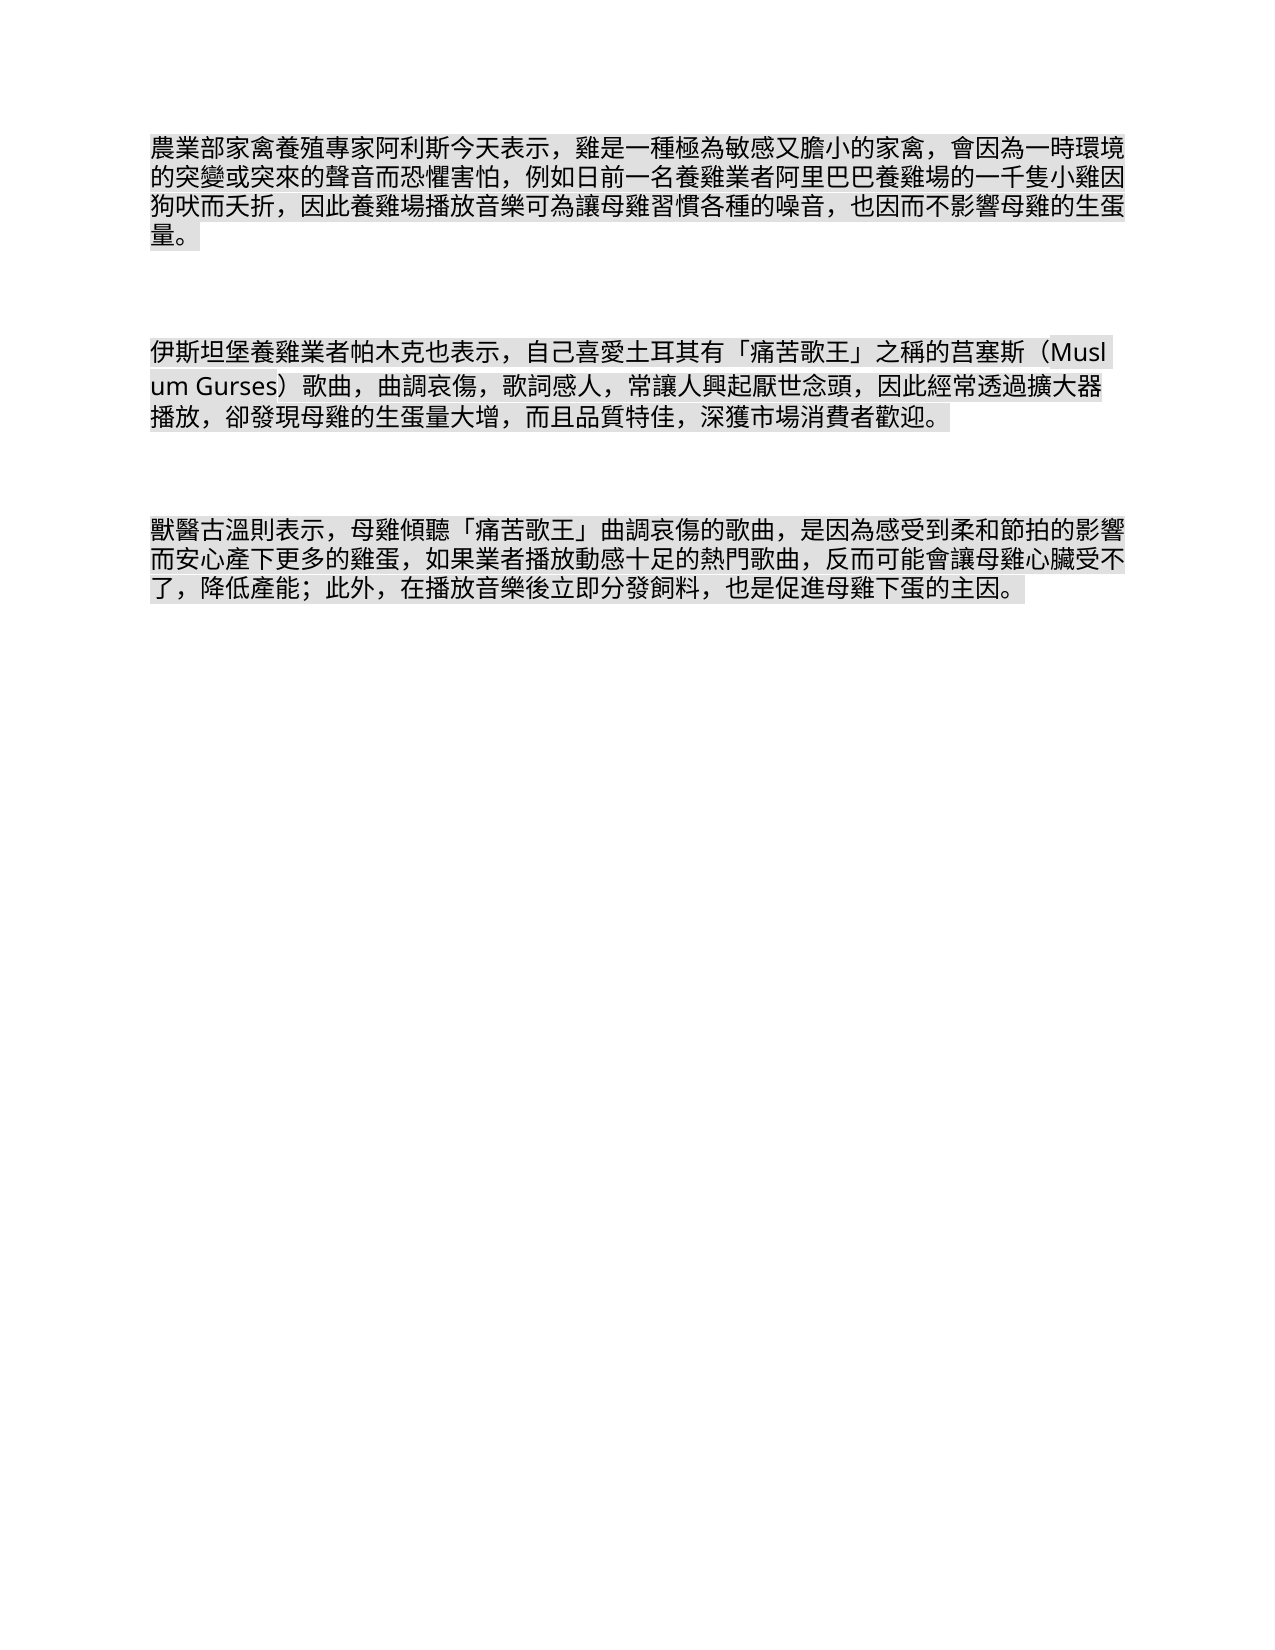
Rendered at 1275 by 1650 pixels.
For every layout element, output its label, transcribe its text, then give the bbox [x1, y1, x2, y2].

text 獸醫古溫則表示，母雞傾聽「痛苦歌王」曲調哀傷的歌曲，是因為感受到柔和節拍的影響而安心產下更多的雞蛋，如果業者播放動感十足的熱門歌曲，反而可能會讓母雞心臟受不了，降低產能；此外，在播放音樂後立即分發飼料，也是促進母雞下蛋的主因。 [150, 516, 1125, 604]
text 農業部家禽養殖專家阿利斯今天表示，雞是一種極為敏感又膽小的家禽，會因為一時環境的突變或突來的聲音而恐懼害怕，例如日前一名養雞業者阿里巴巴養雞場的一千隻小雞因狗吠而夭折，因此養雞場播放音樂可為讓母雞習慣各種的噪音，也因而不影響母雞的生蛋量。 [150, 134, 1125, 251]
text 伊斯坦堡養雞業者帕木克也表示，自己喜愛土耳其有「痛苦歌王」之稱的莒塞斯（Musl um Gurses）歌曲，曲調哀傷，歌詞感人，常讓人興起厭世念頭，因此經常透過擴大器播放，卻發現母雞的生蛋量大增，而且品質特佳，深獲市場消費者歡迎。 [150, 335, 1125, 432]
